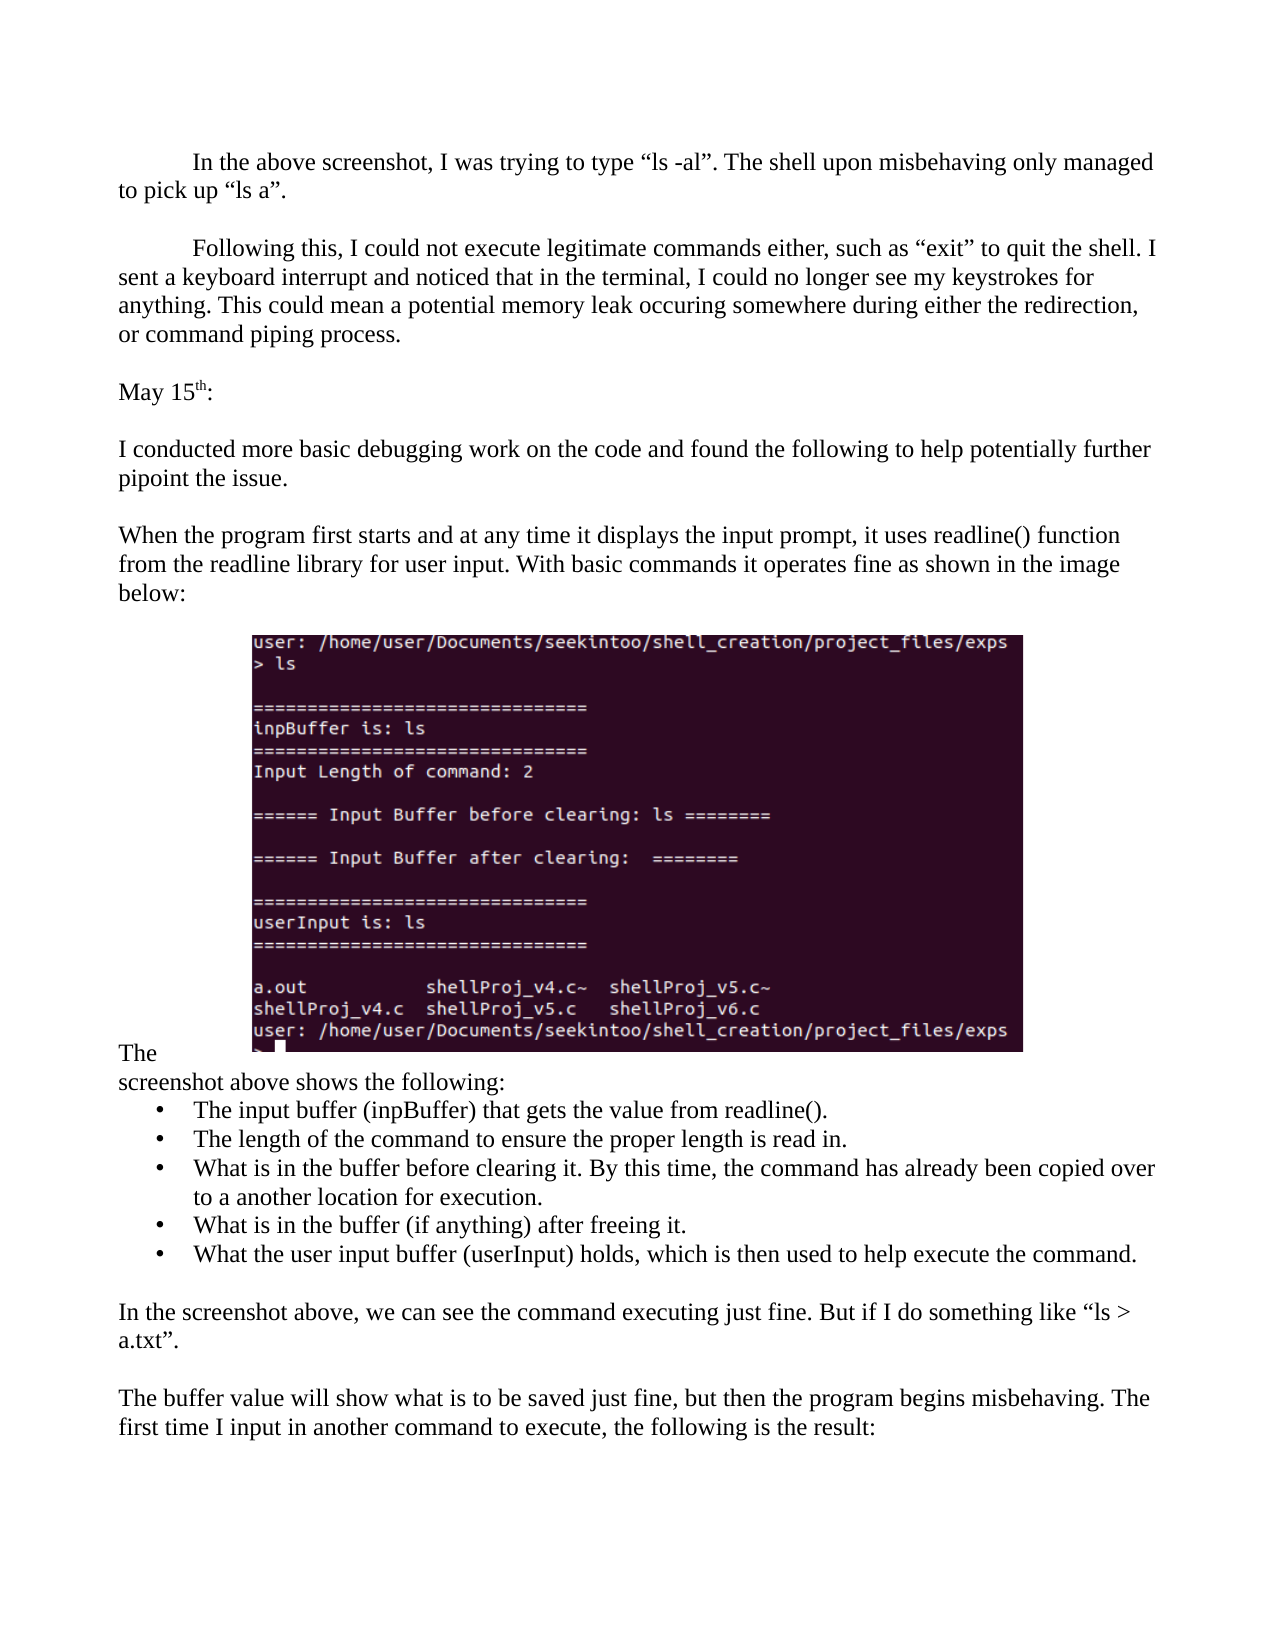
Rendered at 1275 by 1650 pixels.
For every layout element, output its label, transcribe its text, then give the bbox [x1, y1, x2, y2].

text In the screenshot above, we can see the command executing just fine. But if I do something like “ls > a.txt”. [118, 1297, 1157, 1354]
text When the program first starts and at any time it displays the input prompt, it uses readline() function from the readline library for user input. With basic commands it operates fine as shown in the image below: [118, 521, 1157, 607]
list What is in the buffer before clearing it. By this time, the command has already been copied over to a another location for execution. [156, 1153, 1157, 1211]
text The buffer value will show what is to be saved just fine, but then the program begins misbehaving. The first time I input in another command to execute, the following is the result: [118, 1383, 1157, 1441]
text I conducted more basic debugging work on the code and found the following to help potentially further pipoint the issue. [118, 434, 1157, 492]
text Following this, I could not execute legitimate commands either, such as “exit” to quit the shell. I sent a keyboard interrupt and noticed that in the terminal, I could no longer see my keystrokes for anything. This could mean a potential memory leak occuring somewhere during either the redirection, or command piping process. [118, 233, 1157, 348]
list What the user input buffer (userInput) holds, which is then used to help execute the command. [156, 1239, 1157, 1268]
text In the above screenshot, I was trying to type “ls -al”. The shell upon misbehaving only managed to pick up “ls a”. [118, 147, 1157, 204]
text The screenshot above shows the following: [118, 1038, 1157, 1096]
text May 15th: [118, 377, 1157, 406]
list The length of the command to ensure the proper length is read in. [156, 1124, 1157, 1153]
list What is in the buffer (if anything) after freeing it. [156, 1211, 1157, 1239]
picture [251, 635, 1024, 1052]
list The input buffer (inpBuffer) that gets the value from readline(). [156, 1096, 1157, 1124]
